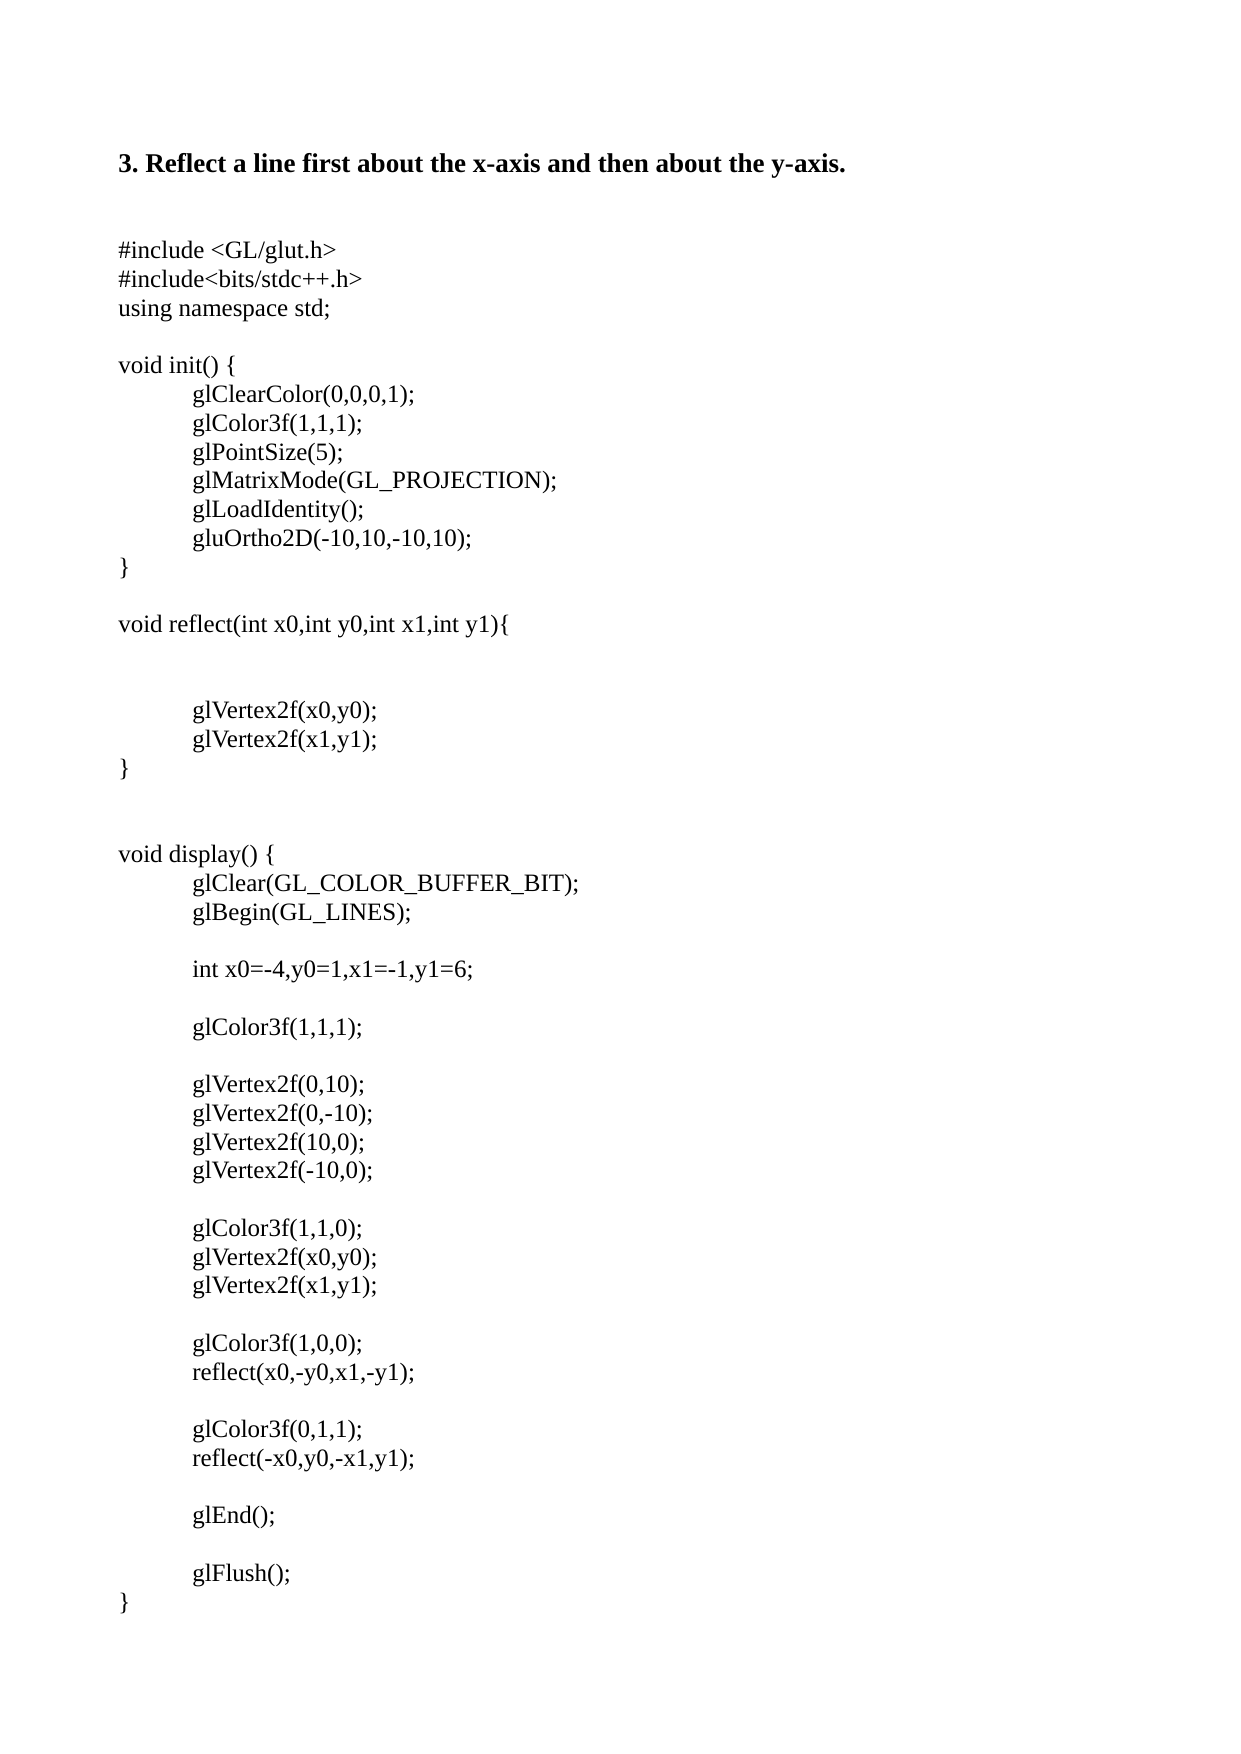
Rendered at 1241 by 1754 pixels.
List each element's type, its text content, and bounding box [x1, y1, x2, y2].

text glColor3f(1,0,0); [118, 1328, 1122, 1357]
text glVertex2f(0,-10); [118, 1098, 1122, 1127]
text glClearColor(0,0,0,1); [118, 379, 1122, 408]
text } [118, 753, 1122, 782]
text void reflect(int x0,int y0,int x1,int y1){ [118, 609, 1122, 638]
text void display() { [118, 839, 1122, 868]
text #include <GL/glut.h> [118, 236, 1122, 264]
text reflect(x0,-y0,x1,-y1); [118, 1357, 1122, 1386]
text glLoadIdentity(); [118, 494, 1122, 523]
text void init() { [118, 351, 1122, 379]
text glClear(GL_COLOR_BUFFER_BIT); [118, 868, 1122, 897]
text using namespace std; [118, 293, 1122, 322]
text glVertex2f(0,10); [118, 1069, 1122, 1098]
text glVertex2f(x1,y1); [118, 1271, 1122, 1299]
text glColor3f(1,1,1); [118, 1012, 1122, 1041]
text int x0=-4,y0=1,x1=-1,y1=6; [118, 954, 1122, 983]
text } [118, 552, 1122, 581]
text glPointSize(5); [118, 437, 1122, 466]
text glColor3f(1,1,0); [118, 1213, 1122, 1242]
text glVertex2f(10,0); [118, 1127, 1122, 1156]
text glVertex2f(x1,y1); [118, 724, 1122, 753]
text glEnd(); [118, 1501, 1122, 1529]
text glFlush(); [118, 1558, 1122, 1587]
text glColor3f(0,1,1); [118, 1414, 1122, 1443]
text } [118, 1587, 1122, 1616]
text reflect(-x0,y0,-x1,y1); [118, 1443, 1122, 1472]
text glMatrixMode(GL_PROJECTION); [118, 466, 1122, 494]
text #include<bits/stdc++.h> [118, 264, 1122, 293]
text glColor3f(1,1,1); [118, 408, 1122, 437]
text 3. Reflect a line first about the x-axis and then about the y-axis. [118, 147, 1122, 178]
text glVertex2f(x0,y0); [118, 1242, 1122, 1271]
text glVertex2f(x0,y0); [118, 696, 1122, 724]
text glVertex2f(-10,0); [118, 1156, 1122, 1184]
text glBegin(GL_LINES); [118, 897, 1122, 926]
text gluOrtho2D(-10,10,-10,10); [118, 523, 1122, 552]
